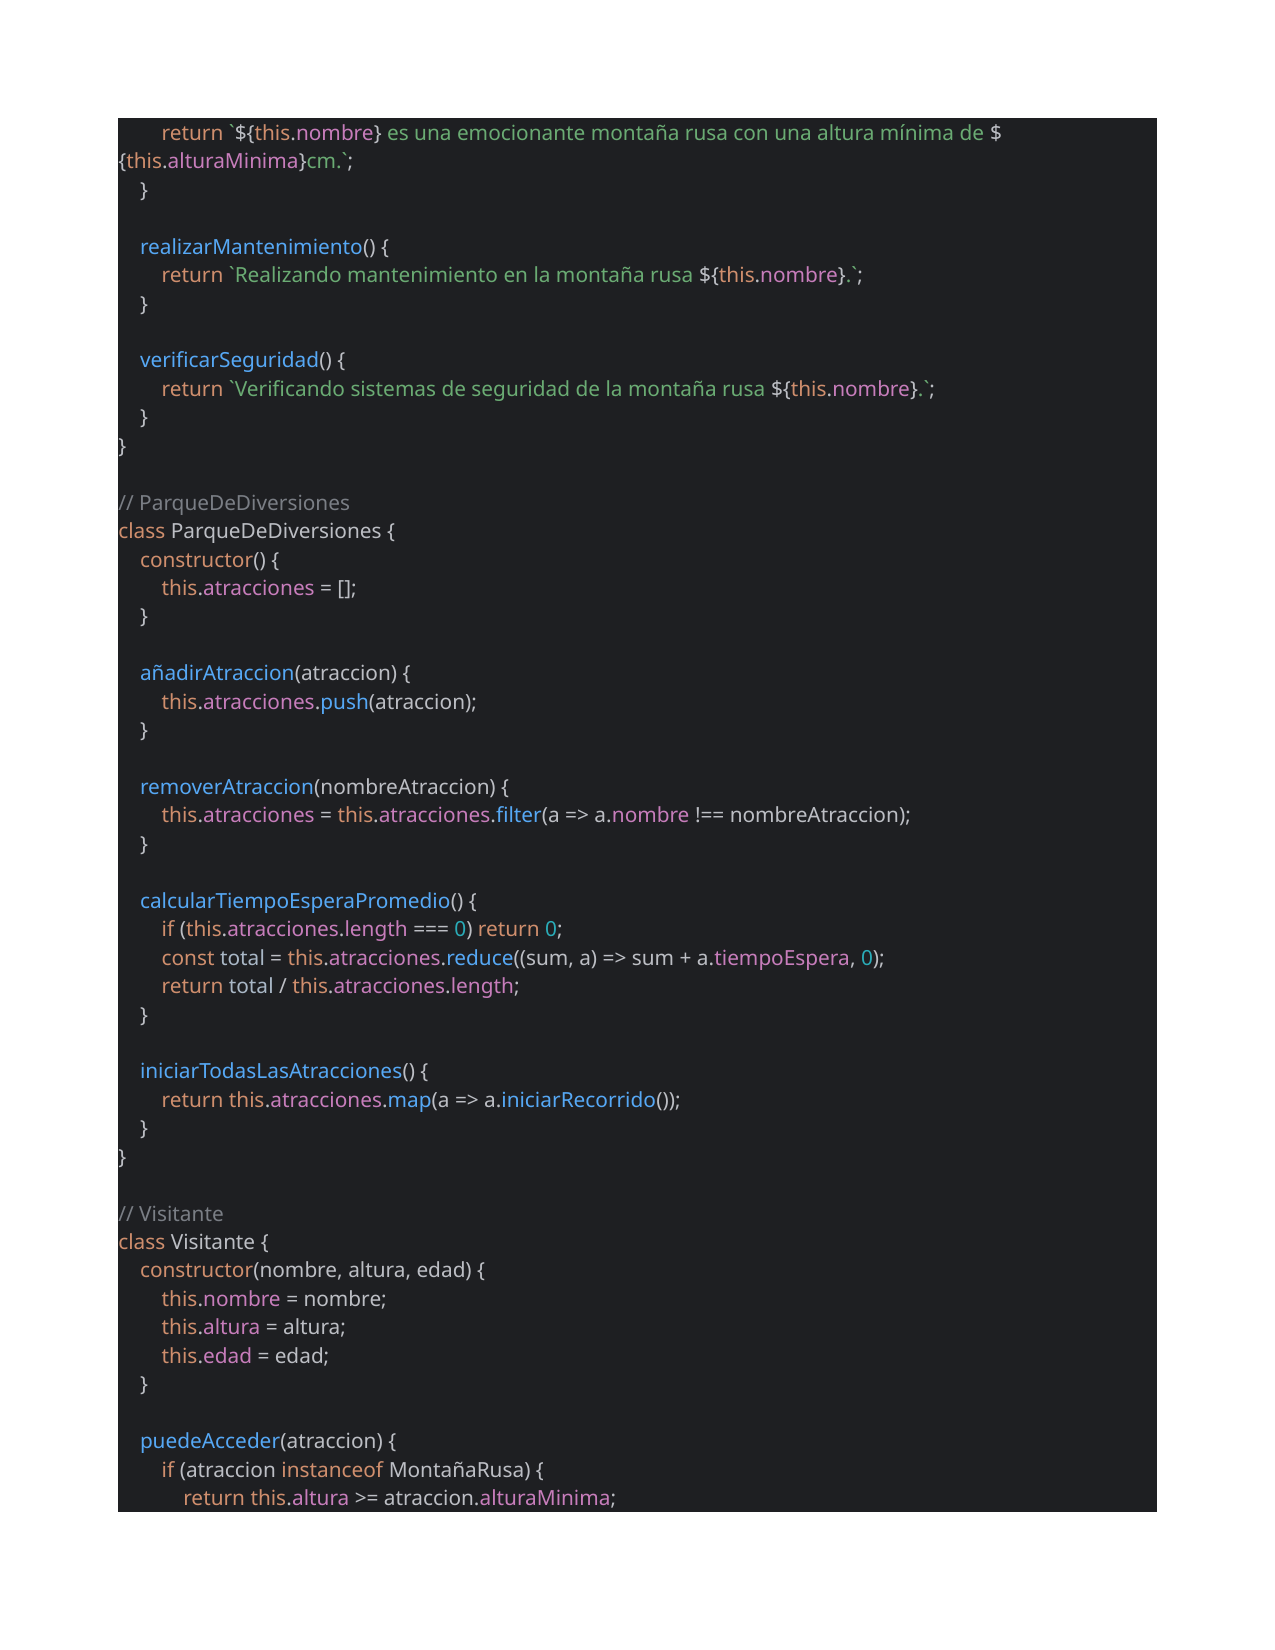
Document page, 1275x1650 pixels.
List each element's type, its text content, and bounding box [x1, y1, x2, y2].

text return `${this.nombre} es una emocionante montaña rusa con una altura mínima de ${this.alturaMinima}cm.`; } realizarMantenimiento() { return `Realizando mantenimiento en la montaña rusa ${this.nombre}.`; } verificarSeguridad() { return `Verificando sistemas de seguridad de la montaña rusa ${this.nombre}.`; } } // ParqueDeDiversiones class ParqueDeDiversiones { constructor() { this.atracciones = []; } añadirAtraccion(atraccion) { this.atracciones.push(atraccion); } removerAtraccion(nombreAtraccion) { this.atracciones = this.atracciones.filter(a => a.nombre !== nombreAtraccion); } calcularTiempoEsperaPromedio() { if (this.atracciones.length === 0) return 0; const total = this.atracciones.reduce((sum, a) => sum + a.tiempoEspera, 0); return total / this.atracciones.length; } iniciarTodasLasAtracciones() { return this.atracciones.map(a => a.iniciarRecorrido()); } } // Visitante class Visitante { constructor(nombre, altura, edad) { this.nombre = nombre; this.altura = altura; this.edad = edad; } puedeAcceder(atraccion) { if (atraccion instanceof MontañaRusa) { return this.altura >= atraccion.alturaMinima; [118, 118, 1157, 1512]
